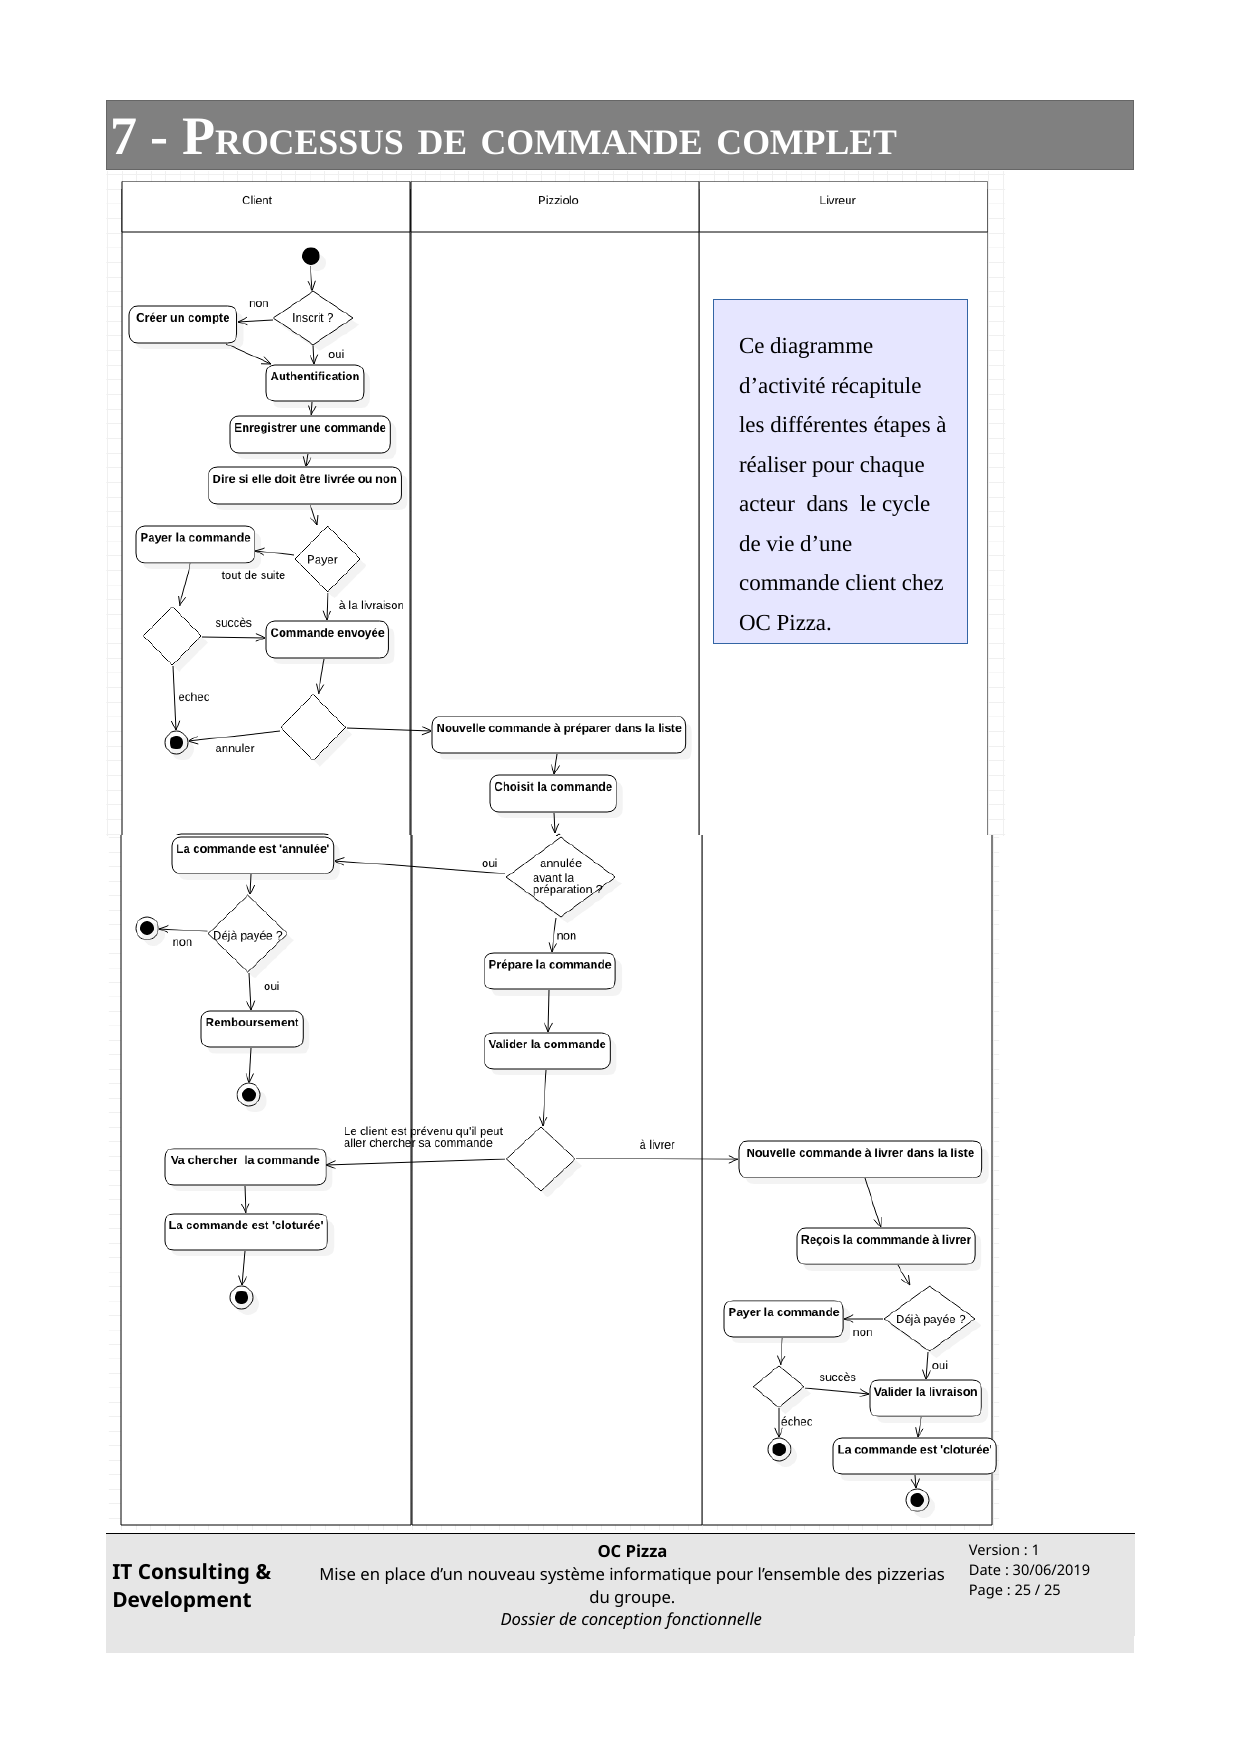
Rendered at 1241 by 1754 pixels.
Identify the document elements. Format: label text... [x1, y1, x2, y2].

picture [106, 171, 1006, 1530]
subtitle Processus de commande complet [107, 101, 1133, 169]
